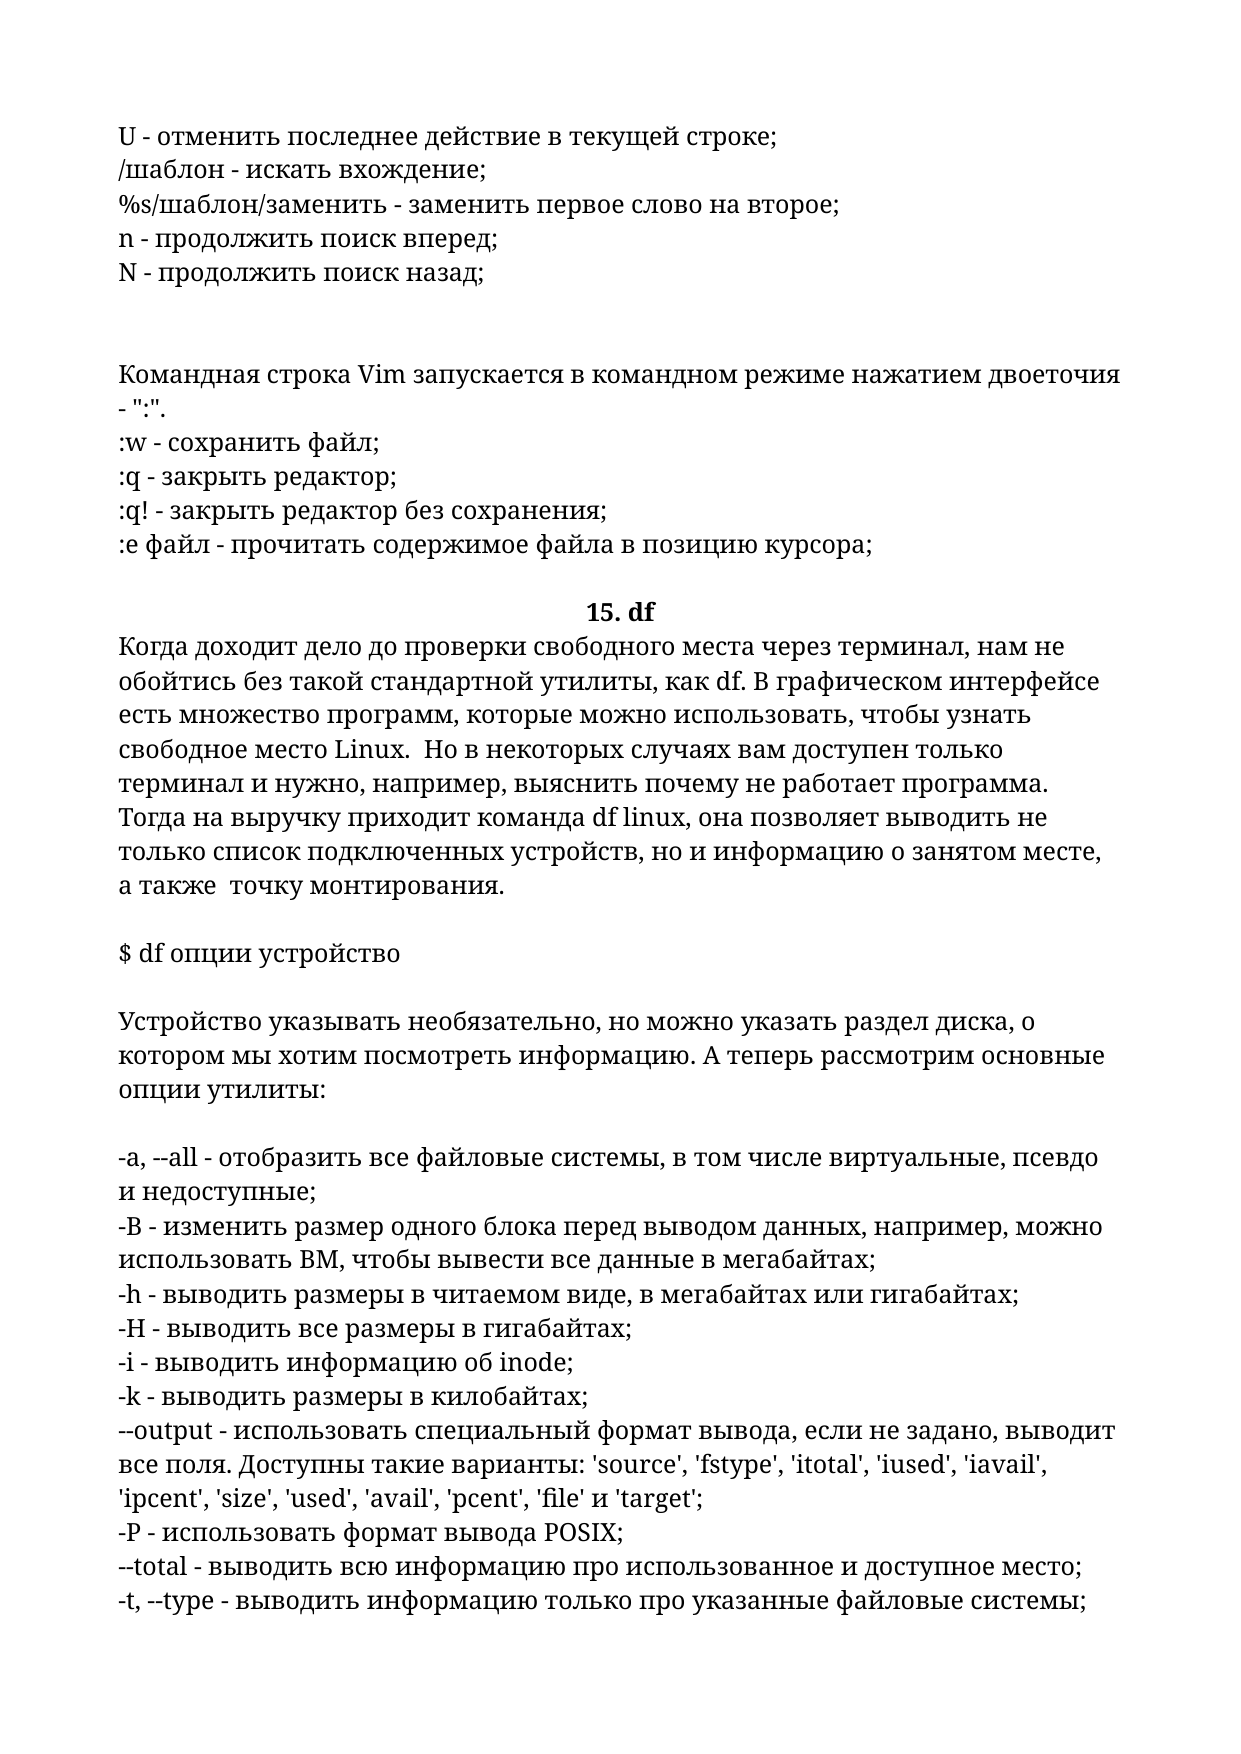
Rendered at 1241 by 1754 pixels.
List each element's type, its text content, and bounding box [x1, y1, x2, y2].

text -H - выводить все размеры в гигабайтах; [118, 1310, 1122, 1344]
text -k - выводить размеры в килобайтах; [118, 1378, 1122, 1412]
text %s/шаблон/заменить - заменить первое слово на второе; [118, 186, 1122, 220]
text -P - использовать формат вывода POSIX; [118, 1515, 1122, 1549]
text Когда доходит дело до проверки свободного места через терминал, нам не обойтись без такой стандартной утилиты, как df. В графическом интерфейсе есть множество программ, которые можно использовать, чтобы узнать свободное место Linux. Но в некоторых случаях вам доступен только терминал и нужно, например, выяснить почему не работает программа. Тогда на выручку приходит команда df linux, она позволяет выводить не только список подключенных устройств, но и информацию о занятом месте, а также точку монтирования. [118, 629, 1122, 902]
text -t, --type - выводить информацию только про указанные файловые системы; [118, 1583, 1122, 1617]
text 15. df [118, 595, 1122, 629]
text /шаблон - искать вхождение; [118, 152, 1122, 186]
text :w - сохранить файл; [118, 425, 1122, 459]
text U - отменить последнее действие в текущей строке; [118, 118, 1122, 152]
text -B - изменить размер одного блока перед выводом данных, например, можно использовать BM, чтобы вывести все данные в мегабайтах; [118, 1208, 1122, 1276]
text :q - закрыть редактор; [118, 459, 1122, 493]
text -a, --all - отобразить все файловые системы, в том числе виртуальные, псевдо и недоступные; [118, 1140, 1122, 1208]
text :q! - закрыть редактор без сохранения; [118, 493, 1122, 527]
text --total - выводить всю информацию про использованное и доступное место; [118, 1549, 1122, 1583]
text Командная строка Vim запускается в командном режиме нажатием двоеточия - ":". [118, 357, 1122, 425]
text -h - выводить размеры в читаемом виде, в мегабайтах или гигабайтах; [118, 1276, 1122, 1310]
text Устройство указывать необязательно, но можно указать раздел диска, о котором мы хотим посмотреть информацию. А теперь рассмотрим основные опции утилиты: [118, 1004, 1122, 1106]
text -i - выводить информацию об inode; [118, 1344, 1122, 1378]
text :e файл - прочитать содержимое файла в позицию курсора; [118, 527, 1122, 561]
text --output - использовать специальный формат вывода, если не задано, выводит все поля. Доступны такие варианты: 'source', 'fstype', 'itotal', 'iused', 'iavail', 'ipcent', 'size', 'used', 'avail', 'pcent', 'file' и 'target'; [118, 1412, 1122, 1515]
text $ df опции устройство [118, 936, 1122, 970]
text n - продолжить поиск вперед; [118, 220, 1122, 254]
text N - продолжить поиск назад; [118, 254, 1122, 288]
